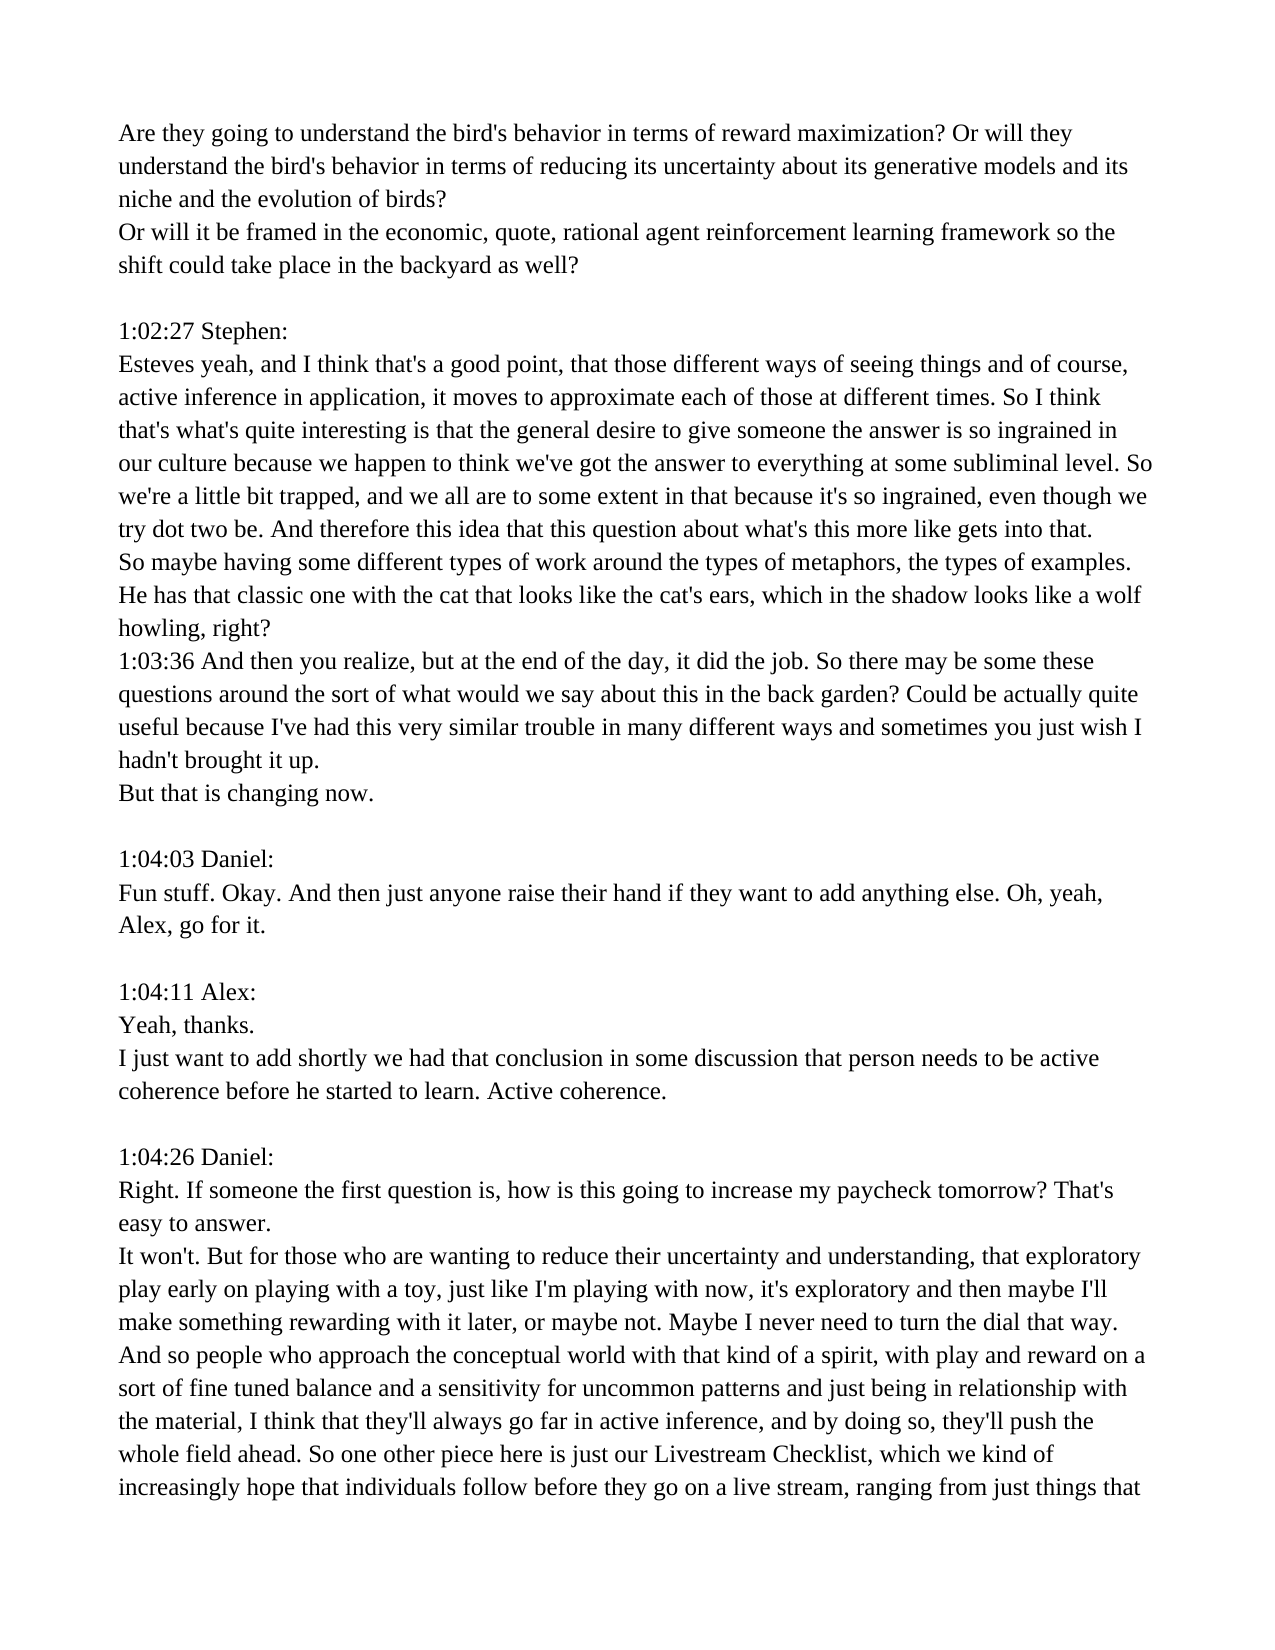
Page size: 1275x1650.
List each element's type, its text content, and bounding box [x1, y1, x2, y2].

text It won't. But for those who are wanting to reduce their uncertainty and understanding, that exploratory play early on playing with a toy, just like I'm playing with now, it's exploratory and then maybe I'll make something rewarding with it later, or maybe not. Maybe I never need to turn the dial that way. And so people who approach the conceptual world with that kind of a spirit, with play and reward on a sort of fine tuned balance and a sensitivity for uncommon patterns and just being in relationship with the material, I think that they'll always go far in active inference, and by doing so, they'll push the whole field ahead. So one other piece here is just our Livestream Checklist, which we kind of increasingly hope that individuals follow before they go on a live stream, ranging from just things that [118, 1241, 1157, 1501]
text Esteves yeah, and I think that's a good point, that those different ways of seeing things and of course, active inference in application, it moves to approximate each of those at different times. So I think that's what's quite interesting is that the general desire to give someone the answer is so ingrained in our culture because we happen to think we've got the answer to everything at some subliminal level. So we're a little bit trapped, and we all are to some extent in that because it's so ingrained, even though we try dot two be. And therefore this idea that this question about what's this more like gets into that. [118, 349, 1157, 543]
text Fun stuff. Okay. And then just anyone raise their hand if they want to add anything else. Oh, yeah, Alex, go for it. [118, 878, 1157, 939]
text 1:04:03 Daniel: [118, 844, 1157, 873]
text 1:04:11 Alex: [118, 977, 1157, 1005]
text I just want to add shortly we had that conclusion in some discussion that person needs to be active coherence before he started to learn. Active coherence. [118, 1043, 1157, 1104]
text Right. If someone the first question is, how is this going to increase my paycheck tomorrow? That's easy to answer. [118, 1175, 1157, 1237]
text Or will it be framed in the economic, quote, rational agent reinforcement learning framework so the shift could take place in the backyard as well? [118, 217, 1157, 279]
text But that is changing now. [118, 778, 1157, 807]
text 1:04:26 Daniel: [118, 1142, 1157, 1171]
text 1:03:36 And then you realize, but at the end of the day, it did the job. So there may be some these questions around the sort of what would we say about this in the back garden? Could be actually quite useful because I've had this very similar trouble in many different ways and sometimes you just wish I hadn't brought it up. [118, 646, 1157, 774]
text So maybe having some different types of work around the types of metaphors, the types of examples. He has that classic one with the cat that looks like the cat's ears, which in the shadow looks like a wolf howling, right? [118, 547, 1157, 642]
text Yeah, thanks. [118, 1010, 1157, 1038]
text Are they going to understand the bird's behavior in terms of reward maximization? Or will they understand the bird's behavior in terms of reducing its uncertainty about its generative models and its niche and the evolution of birds? [118, 118, 1157, 213]
text 1:02:27 Stephen: [118, 316, 1157, 345]
